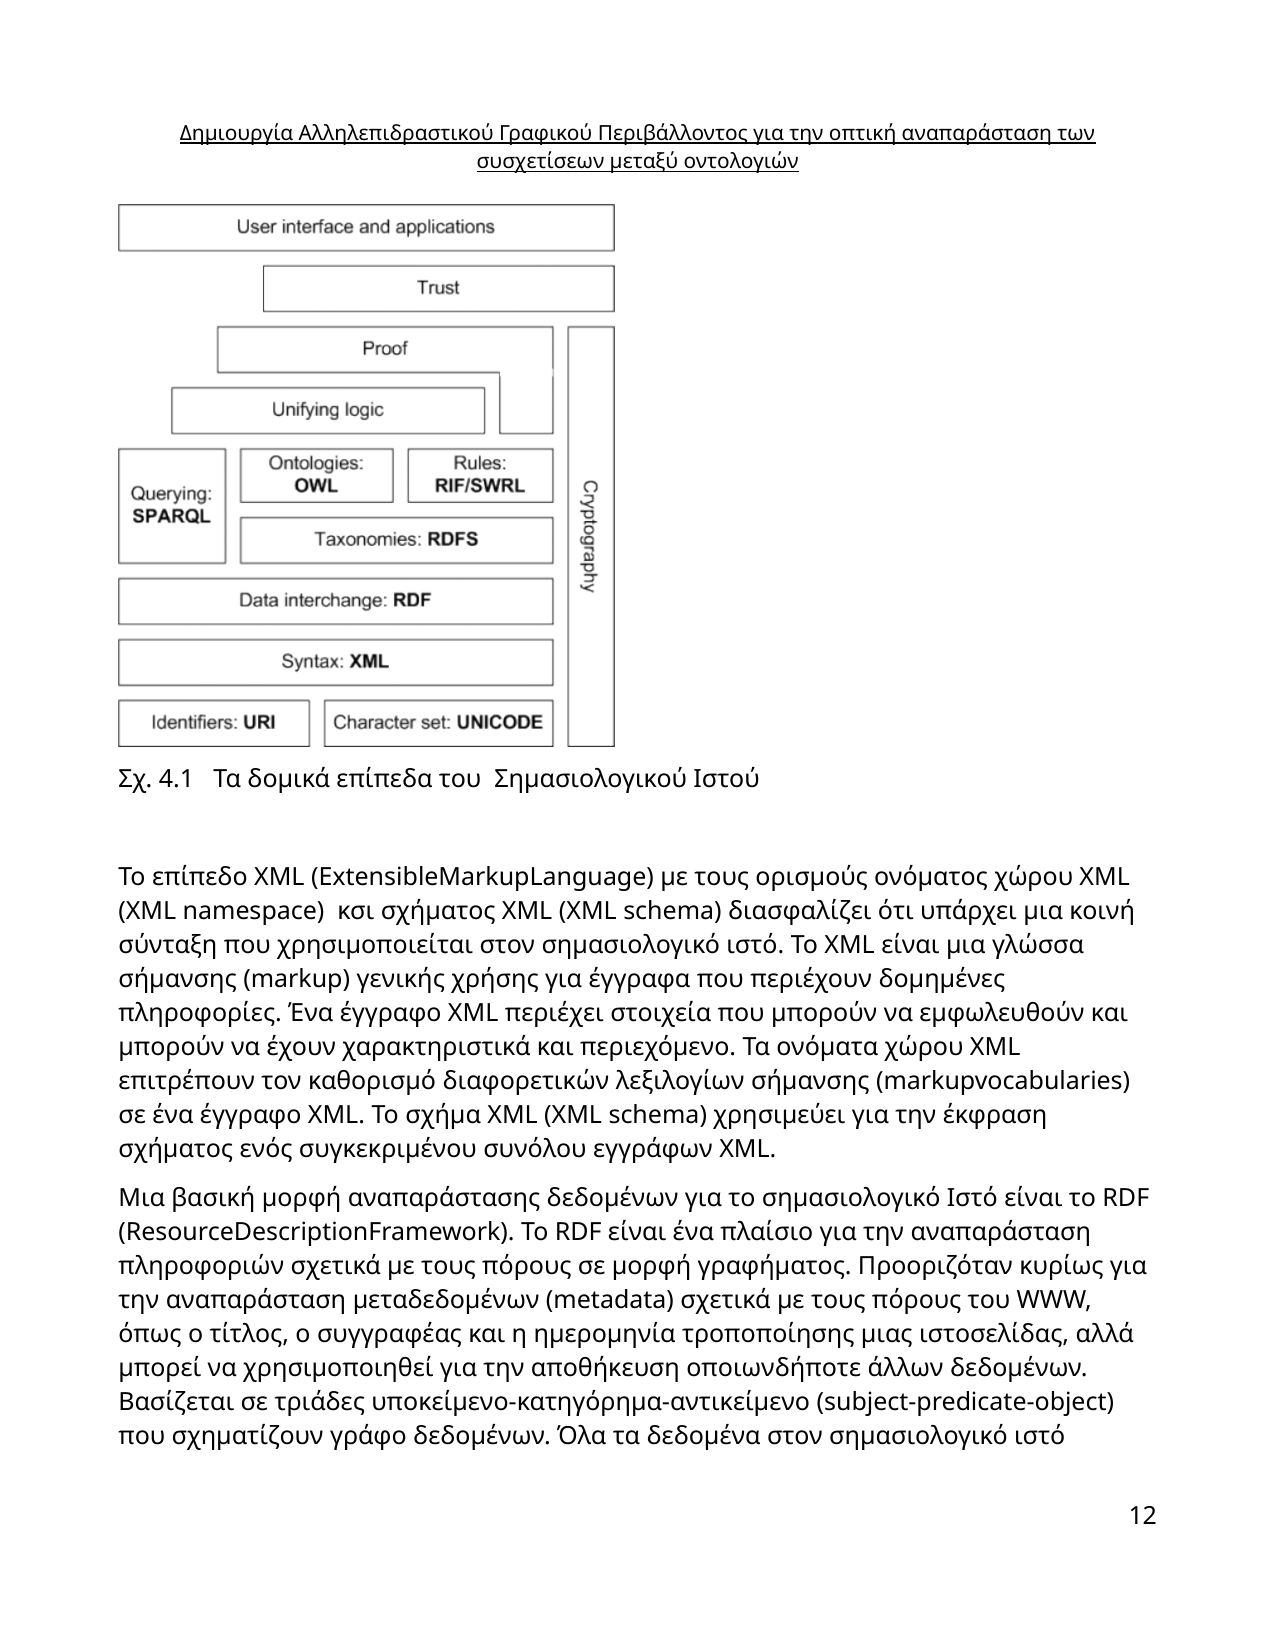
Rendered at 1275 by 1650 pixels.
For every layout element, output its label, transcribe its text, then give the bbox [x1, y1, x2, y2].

text Το επίπεδο XML (ExtensibleMarkupLanguage) με τους ορισμούς ονόματος χώρου XML (XML namespace) κσι σχήματος XML (XML schema) διασφαλίζει ότι υπάρχει μια κοινή σύνταξη που χρησιμοποιείται στον σημασιολογικό ιστό. Το XML είναι μια γλώσσα σήμανσης (markup) γενικής χρήσης για έγγραφα που περιέχουν δομημένες πληροφορίες. Ένα έγγραφο XML περιέχει στοιχεία που μπορούν να εμφωλευθούν και μπορούν να έχουν χαρακτηριστικά και περιεχόμενο. Τα ονόματα χώρου XML επιτρέπουν τον καθορισμό διαφορετικών λεξιλογίων σήμανσης (markupvocabularies) σε ένα έγγραφο XML. Το σχήμα XML (XML schema) χρησιμεύει για την έκφραση σχήματος ενός συγκεκριμένου συνόλου εγγράφων XML. [118, 858, 1157, 1165]
text Σχ. 4.1 Τα δομικά επίπεδα του Σημασιολογικού Ιστού [118, 761, 1157, 795]
text Μια βασική μορφή αναπαράστασης δεδομένων για το σημασιολογικό Ιστό είναι το RDF (ResourceDescriptionFramework). Το RDF είναι ένα πλαίσιο για την αναπαράσταση πληροφοριών σχετικά με τους πόρους σε μορφή γραφήματος. Προοριζόταν κυρίως για την αναπαράσταση μεταδεδομένων (metadata) σχετικά με τους πόρους του WWW, όπως ο τίτλος, ο συγγραφέας και η ημερομηνία τροποποίησης μιας ιστοσελίδας, αλλά μπορεί να χρησιμοποιηθεί για την αποθήκευση οποιωνδήποτε άλλων δεδομένων. Βασίζεται σε τριάδες υποκείμενο-κατηγόρημα-αντικείμενο (subject-predicate-object) που σχηματίζουν γράφο δεδομένων. Όλα τα δεδομένα στον σημασιολογικό ιστό [118, 1179, 1157, 1452]
picture [118, 204, 615, 747]
